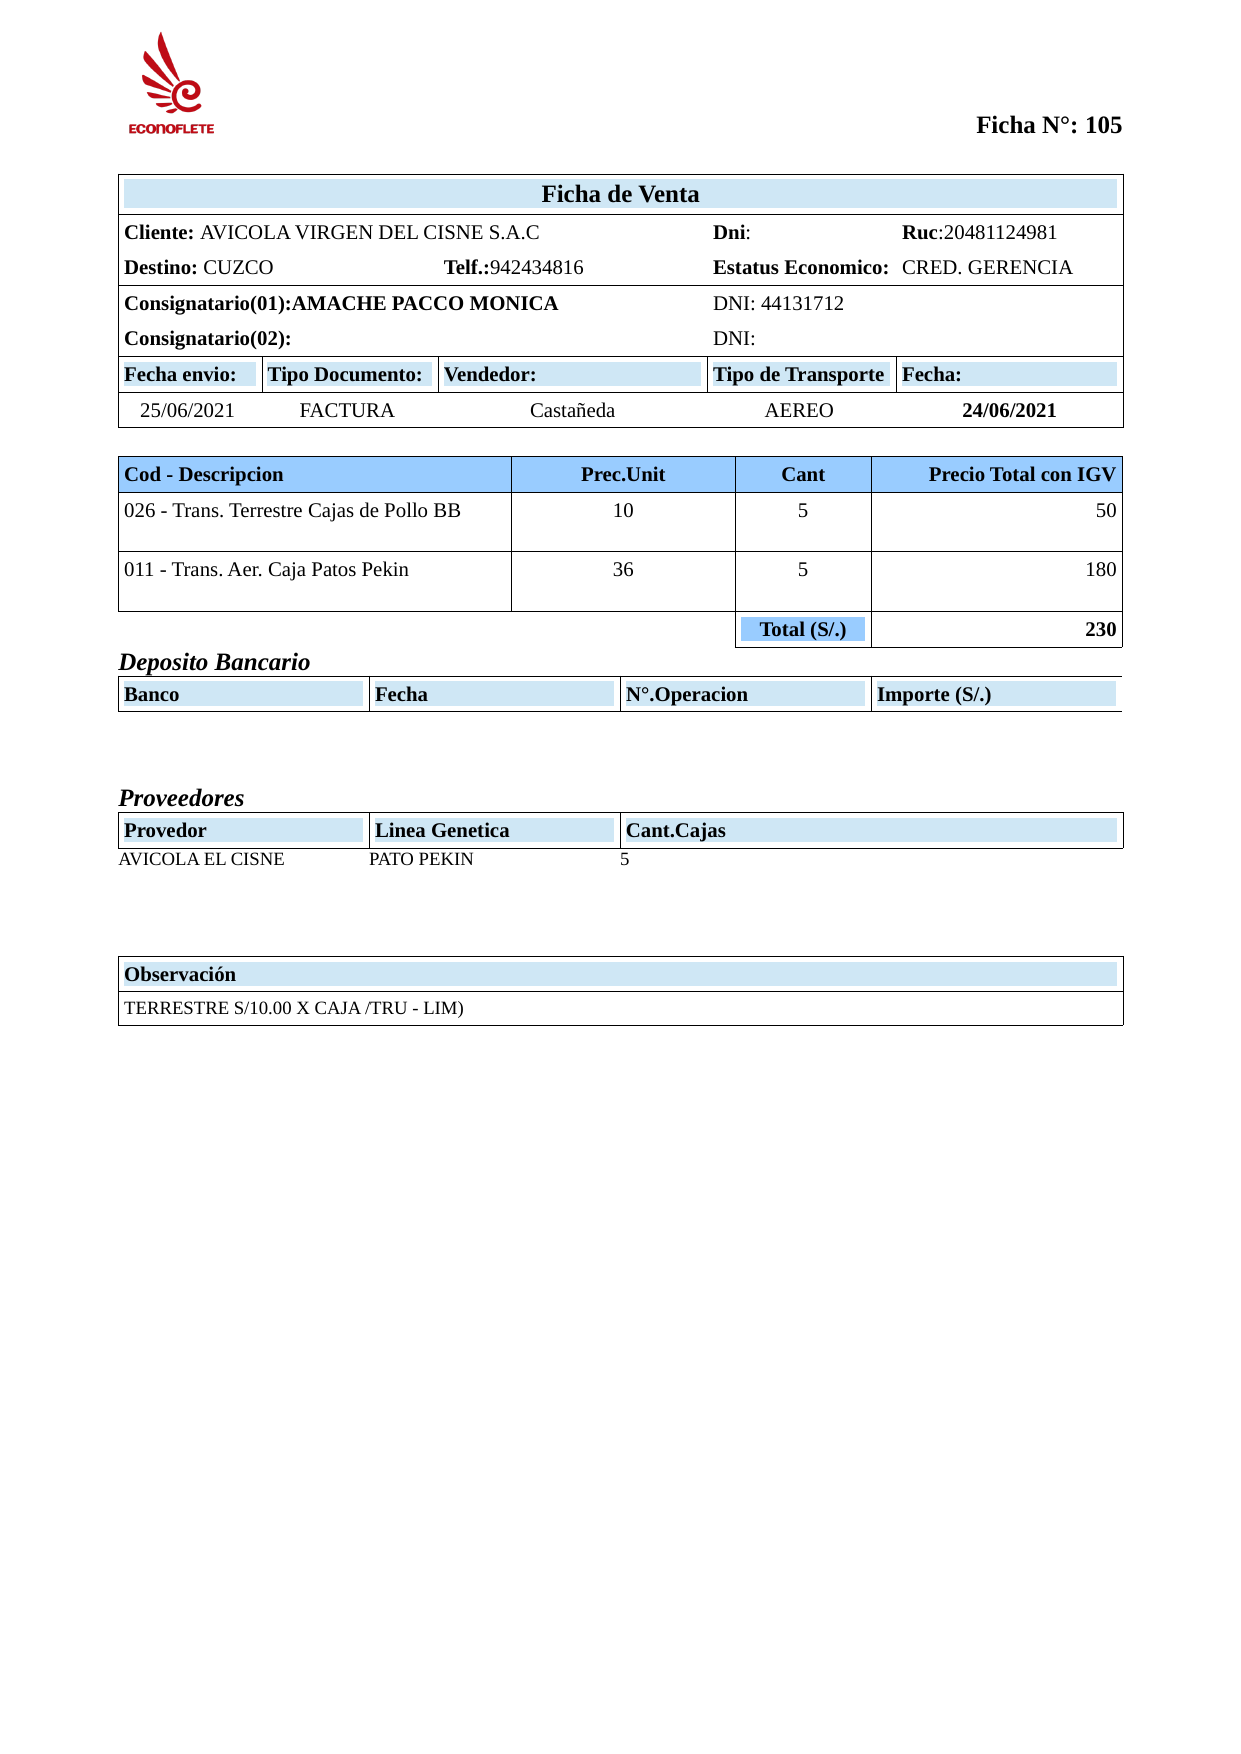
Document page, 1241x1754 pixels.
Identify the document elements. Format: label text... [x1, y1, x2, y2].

table_cell [620, 760, 871, 783]
table_header N°.Operacion [621, 677, 871, 711]
table_cell [369, 891, 620, 913]
table_cell Fecha envio: [119, 357, 262, 392]
table_cell [369, 760, 620, 783]
table_cell 36 [512, 552, 735, 611]
table_header Observación [119, 957, 1123, 991]
table_header Linea Genetica [370, 813, 620, 848]
table_header Importe (S/.) [872, 677, 1122, 711]
table_cell 25/06/2021 [119, 393, 262, 427]
table_cell 5 [620, 849, 1123, 869]
table_cell Cliente: AVICOLA VIRGEN DEL CISNE S.A.C [119, 215, 707, 249]
table_cell [369, 934, 620, 956]
table_cell [118, 712, 369, 735]
table_header Cant.Cajas [621, 813, 1123, 848]
table_cell DNI: 44131712 [707, 286, 1123, 321]
table_cell [118, 913, 369, 934]
table_cell [369, 735, 620, 759]
picture [118, 31, 225, 134]
table_cell Consignatario(02): [119, 321, 707, 356]
table_header Banco [119, 677, 369, 711]
table_cell Tipo Documento: [263, 357, 438, 392]
table_cell [620, 870, 1123, 891]
table_header Cant [736, 457, 871, 492]
table_cell AVICOLA EL CISNE [118, 849, 369, 869]
table_cell [620, 735, 871, 759]
table_header Provedor [119, 813, 369, 848]
table_cell [620, 891, 1123, 913]
table_cell DNI: [707, 321, 1123, 356]
table_header Fecha [370, 677, 620, 711]
table_cell 50 [872, 493, 1122, 551]
table_cell Fecha: [897, 357, 1123, 392]
table_cell Telf.:942434816 [438, 249, 707, 285]
table_cell 011 - Trans. Aer. Caja Patos Pekin [119, 552, 511, 611]
table_cell [511, 612, 735, 647]
table_cell TERRESTRE S/10.00 X CAJA /TRU - LIM) [119, 992, 1123, 1024]
table_cell [118, 760, 369, 783]
table_cell PATO PEKIN [369, 849, 620, 869]
table_cell [118, 934, 369, 956]
table_cell 026 - Trans. Terrestre Cajas de Pollo BB [119, 493, 511, 551]
table_header Cod - Descripcion [119, 457, 511, 492]
text Deposito Bancario [118, 647, 1122, 676]
table_cell AEREO [707, 393, 896, 427]
table_cell [871, 712, 1122, 735]
table_cell Vendedor: [439, 357, 707, 392]
table_header Ficha de Venta [119, 175, 1123, 214]
table_cell [118, 870, 369, 891]
table_cell Dni: [707, 215, 896, 249]
table_cell CRED. GERENCIA [896, 249, 1123, 285]
table_cell Castañeda [438, 393, 707, 427]
table_cell Ruc:20481124981 [896, 215, 1123, 249]
table_cell 180 [872, 552, 1122, 611]
table_header Prec.Unit [512, 457, 735, 492]
table_cell [369, 870, 620, 891]
table_cell [118, 612, 511, 647]
table_cell [620, 712, 871, 735]
table_cell [118, 735, 369, 759]
table_cell 5 [736, 493, 871, 551]
table_cell FACTURA [262, 393, 438, 427]
table_cell [369, 712, 620, 735]
table_cell Destino: CUZCO [119, 249, 438, 285]
table_cell Total (S/.) [736, 612, 871, 647]
table_cell [871, 760, 1122, 783]
table_cell Tipo de Transporte [708, 357, 896, 392]
table_cell Estatus Economico: [707, 249, 896, 285]
table_cell 10 [512, 493, 735, 551]
table_cell [620, 934, 1123, 956]
table_cell [369, 913, 620, 934]
table_cell Consignatario(01):AMACHE PACCO MONICA [119, 286, 707, 321]
table_header Precio Total con IGV [872, 457, 1122, 492]
table_cell [118, 891, 369, 913]
table_cell [620, 913, 1123, 934]
table_cell 230 [872, 612, 1122, 647]
table_cell [871, 735, 1122, 759]
text Proveedores [118, 783, 1122, 812]
table_cell 24/06/2021 [896, 393, 1123, 427]
table_cell 5 [736, 552, 871, 611]
